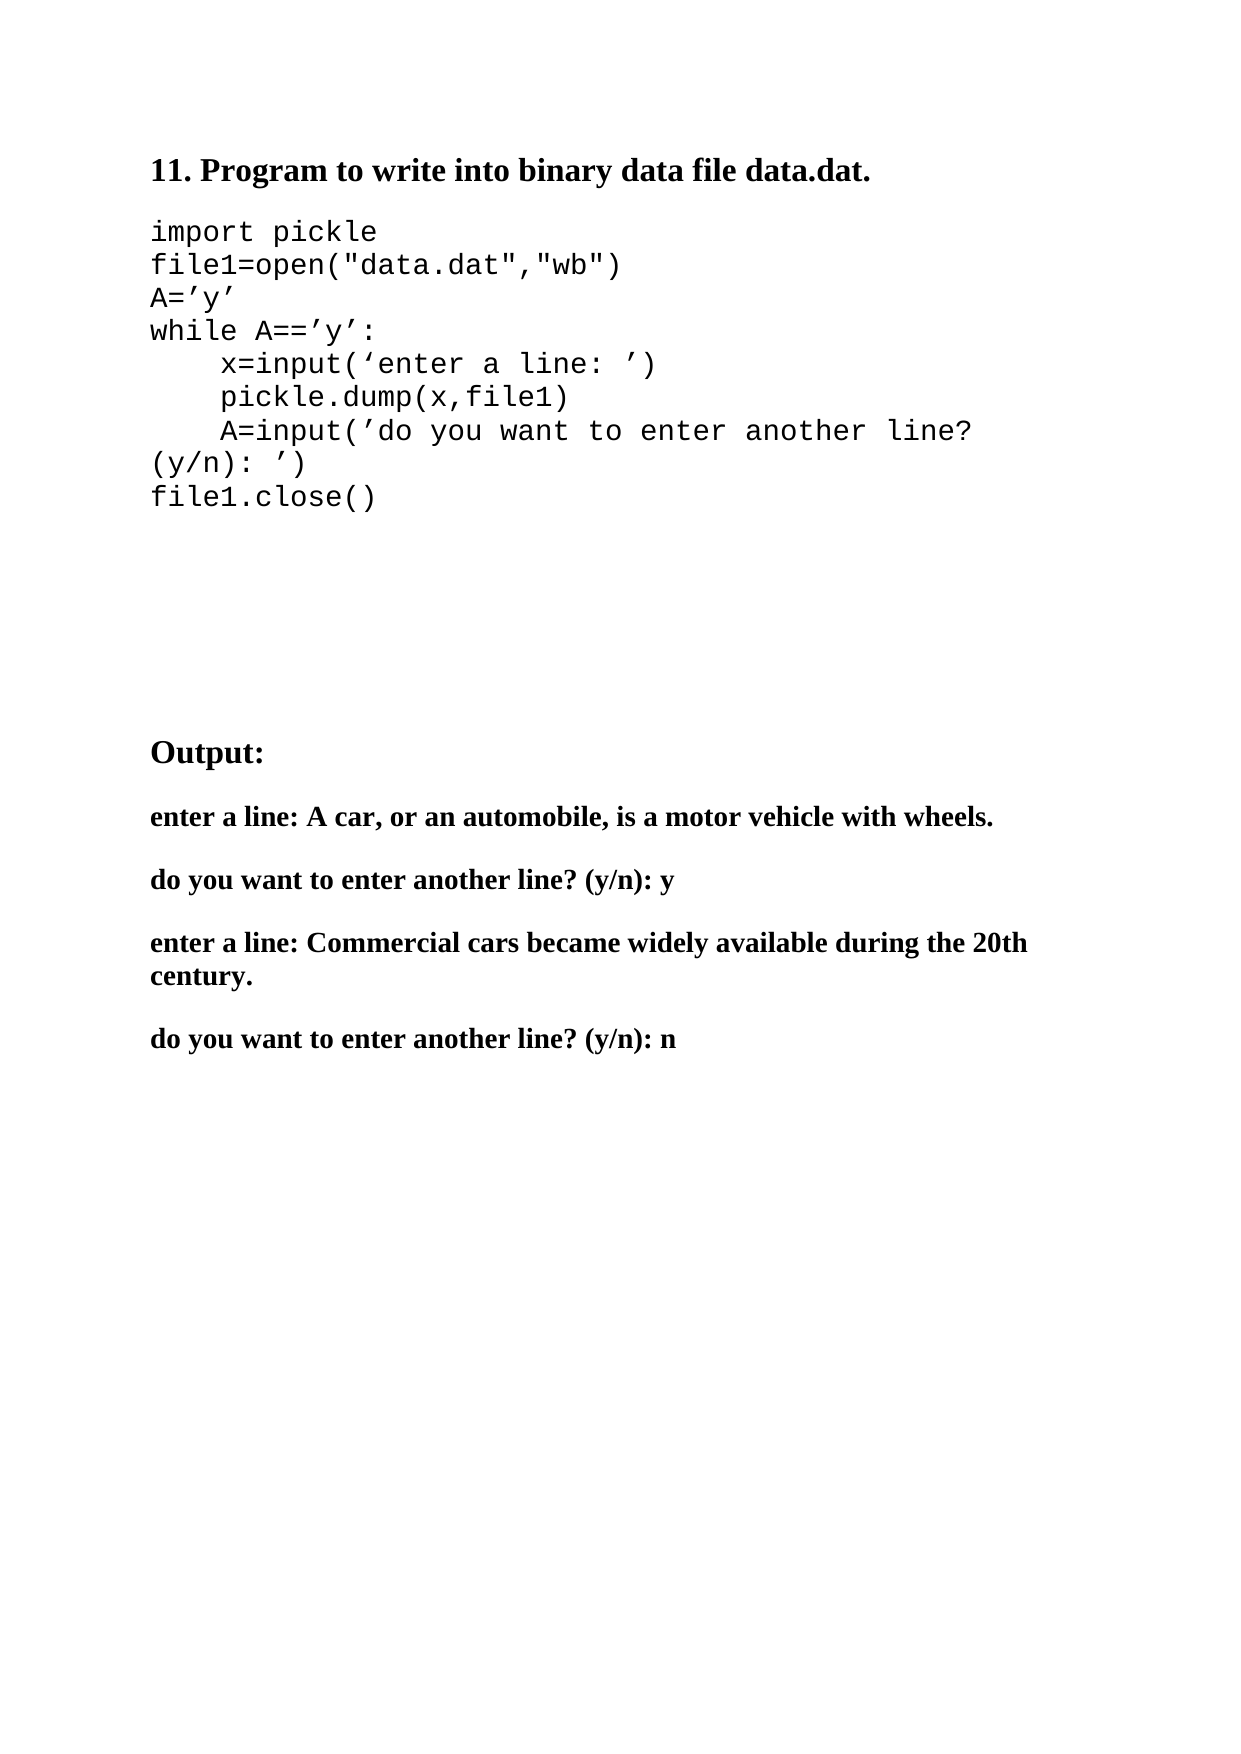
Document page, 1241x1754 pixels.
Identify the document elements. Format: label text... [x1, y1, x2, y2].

text enter a line: Commercial cars became widely available during the 20th century. [150, 925, 1090, 992]
text x=input(‘enter a line: ’) [150, 349, 1090, 383]
text file1=open("data.dat","wb") [150, 251, 1090, 283]
text A=’y’ [150, 283, 1090, 317]
text Output: [150, 732, 1090, 770]
text enter a line: A car, or an automobile, is a motor vehicle with wheels. [150, 799, 1090, 833]
text do you want to enter another line? (y/n): n [150, 1021, 1090, 1055]
text file1.close() [150, 482, 1090, 515]
text pickle.dump(x,file1) [150, 383, 1090, 416]
text 11. Program to write into binary data file data.dat. [150, 150, 1090, 188]
text do you want to enter another line? (y/n): y [150, 862, 1090, 896]
text import pickle [150, 217, 1090, 251]
text while A==’y’: [150, 317, 1090, 349]
text A=input(’do you want to enter another line? (y/n): ’) [150, 416, 1090, 482]
